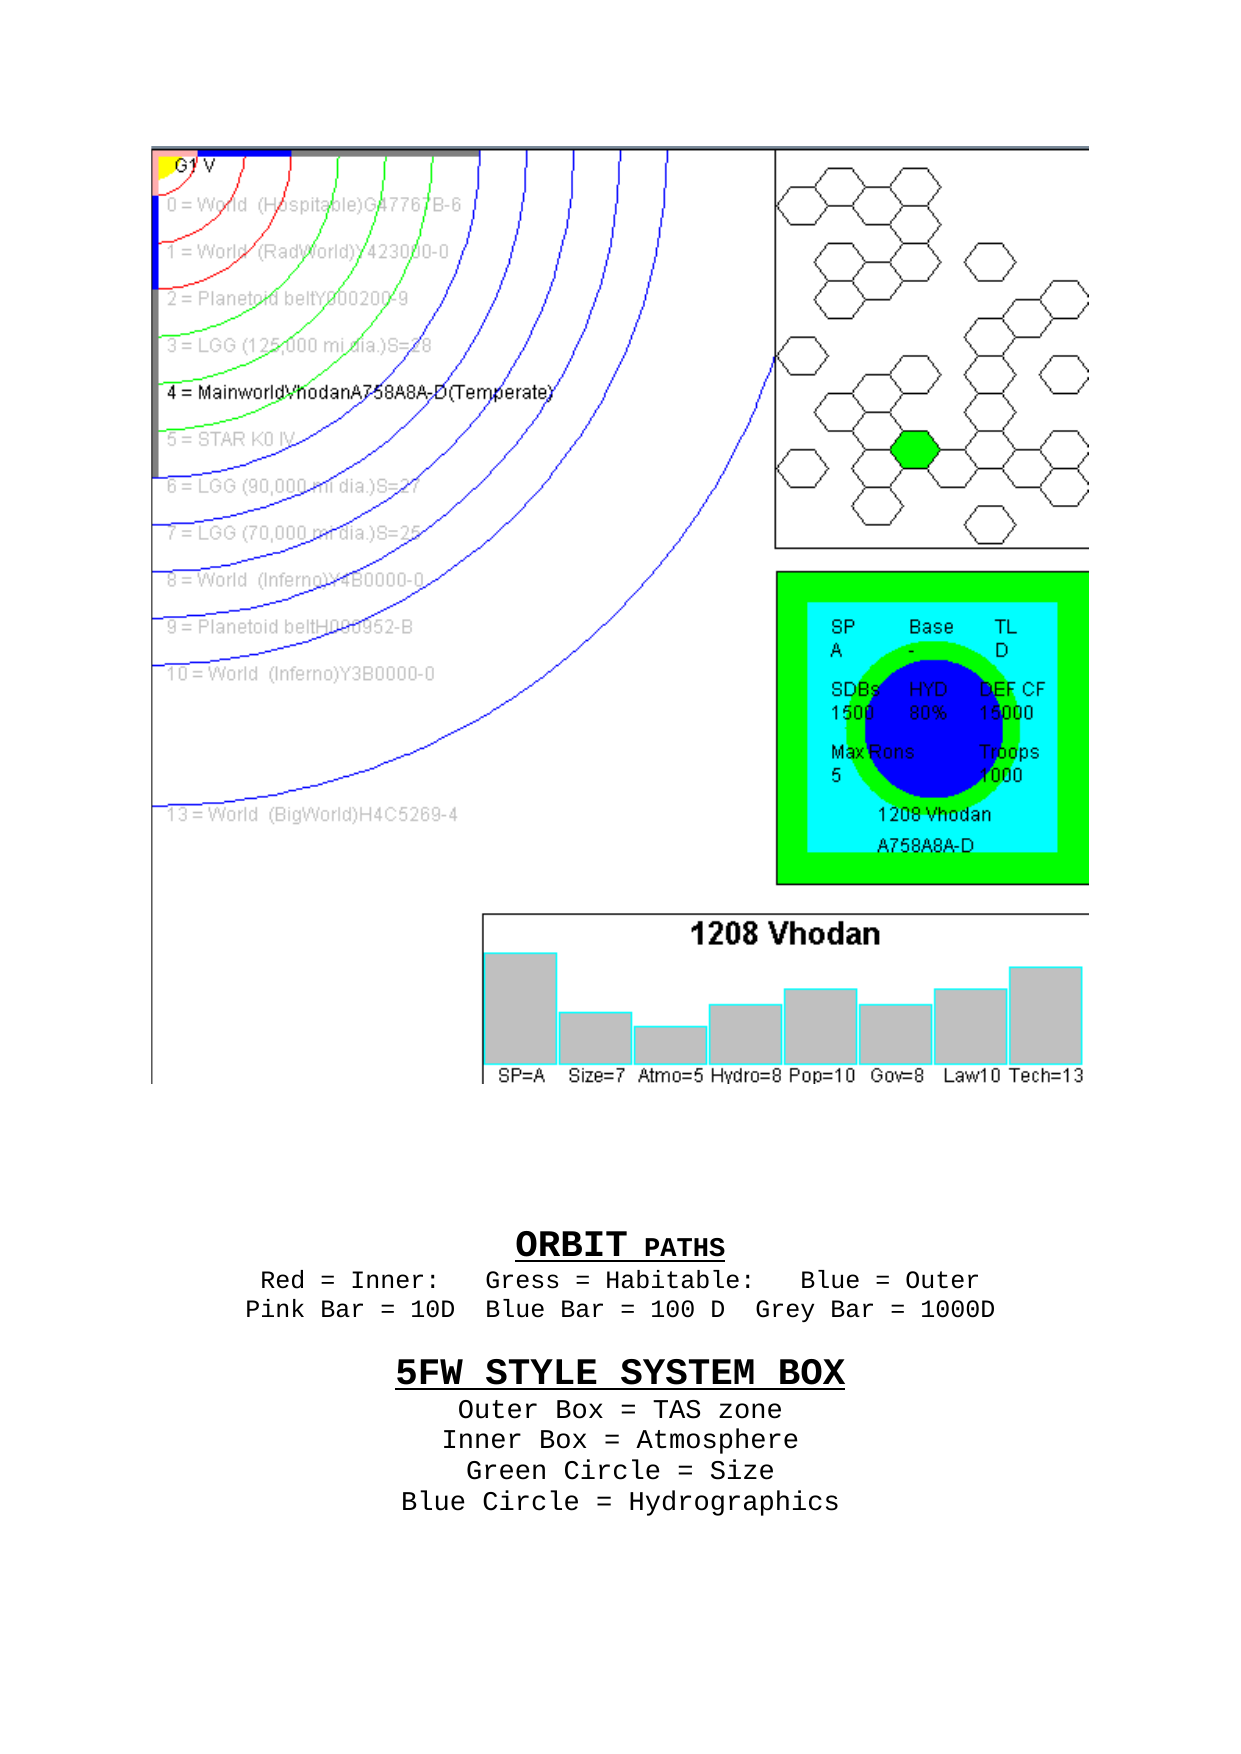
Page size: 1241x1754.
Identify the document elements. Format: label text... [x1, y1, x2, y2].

text Inner Box = Atmosphere [118, 1426, 1122, 1457]
text Outer Box = TAS zone [118, 1396, 1122, 1426]
picture [151, 146, 1089, 1084]
text ORBIT PATHS [118, 1226, 1122, 1268]
text 5FW STYLE SYSTEM BOX [118, 1353, 1122, 1396]
text Blue Circle = Hydrographics [118, 1488, 1122, 1518]
text Green Circle = Size [118, 1457, 1122, 1488]
text Pink Bar = 10D Blue Bar = 100 D Grey Bar = 1000D [118, 1296, 1122, 1325]
text Red = Inner: Gress = Habitable: Blue = Outer [118, 1268, 1122, 1296]
